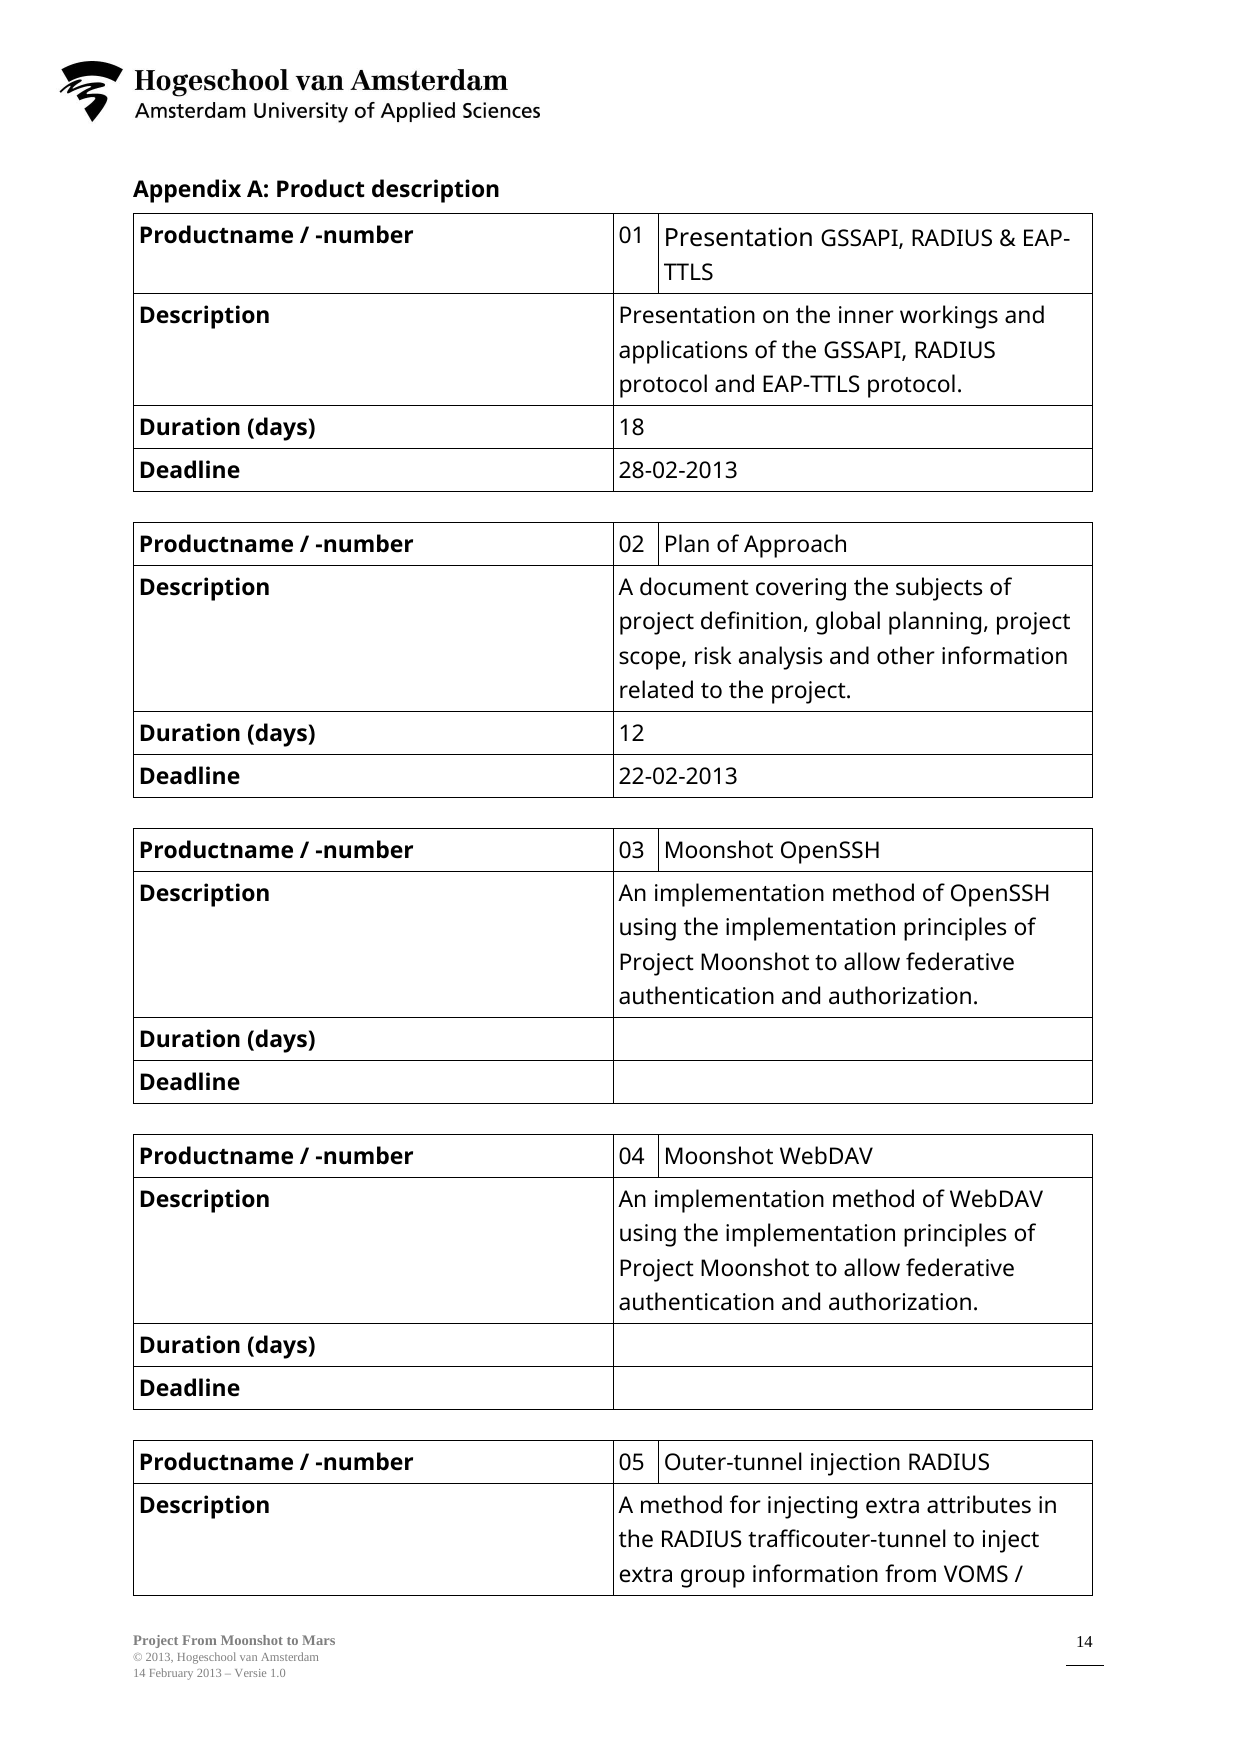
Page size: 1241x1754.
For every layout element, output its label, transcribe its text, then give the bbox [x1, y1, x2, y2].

table_cell 18 [614, 406, 1092, 448]
table_cell 12 [614, 712, 1092, 754]
table_cell Presentation on the inner workings and applications of the GSSAPI, RADIUS protocol and EAP-TTLS protocol. [614, 294, 1092, 405]
table_cell Description [134, 1178, 613, 1323]
table_cell [614, 1061, 1092, 1103]
table_header 04 [614, 1135, 658, 1177]
table_header Productname / -number [134, 1135, 613, 1177]
table_header 05 [614, 1441, 658, 1483]
table_header 02 [614, 523, 658, 565]
table_cell Description [134, 872, 613, 1017]
table_header Moonshot OpenSSH [659, 829, 1092, 871]
table_cell Description [134, 566, 613, 711]
table_cell A document covering the subjects of project definition, global planning, project scope, risk analysis and other information related to the project. [614, 566, 1092, 711]
table_header Productname / -number [134, 1441, 613, 1483]
table_header 03 [614, 829, 658, 871]
table_cell 28-02-2013 [614, 449, 1092, 491]
table_cell Duration (days) [134, 1018, 613, 1060]
table_header Productname / -number [134, 829, 613, 871]
table_cell An implementation method of OpenSSH using the implementation principles of Project Moonshot to allow federative authentication and authorization. [614, 872, 1092, 1017]
table_cell A method for injecting extra attributes in the RADIUS trafficouter-tunnel to inject extra group information from VOMS / [614, 1484, 1092, 1595]
subtitle Appendix A: Product description [133, 173, 1092, 204]
table_cell Duration (days) [134, 1324, 613, 1366]
table_header 01 [614, 214, 658, 293]
table_cell Duration (days) [134, 406, 613, 448]
table_header Moonshot WebDAV [659, 1135, 1092, 1177]
picture [0, 0, 622, 123]
table_header Productname / -number [134, 214, 613, 293]
table_cell Description [134, 1484, 613, 1595]
table_cell Deadline [134, 1061, 613, 1103]
table_cell 22-02-2013 [614, 755, 1092, 797]
table_header Outer-tunnel injection RADIUS [659, 1441, 1092, 1483]
table_header Plan of Approach [659, 523, 1092, 565]
table_cell Deadline [134, 449, 613, 491]
table_header Presentation GSSAPI, RADIUS & EAP-TTLS [659, 214, 1092, 293]
table_cell Deadline [134, 1367, 613, 1409]
table_header Productname / -number [134, 523, 613, 565]
table_cell [614, 1324, 1092, 1366]
table_cell Description [134, 294, 613, 405]
table_cell [614, 1367, 1092, 1409]
table_cell An implementation method of WebDAV using the implementation principles of Project Moonshot to allow federative authentication and authorization. [614, 1178, 1092, 1323]
table_cell Duration (days) [134, 712, 613, 754]
table_cell [614, 1018, 1092, 1060]
table_cell Deadline [134, 755, 613, 797]
